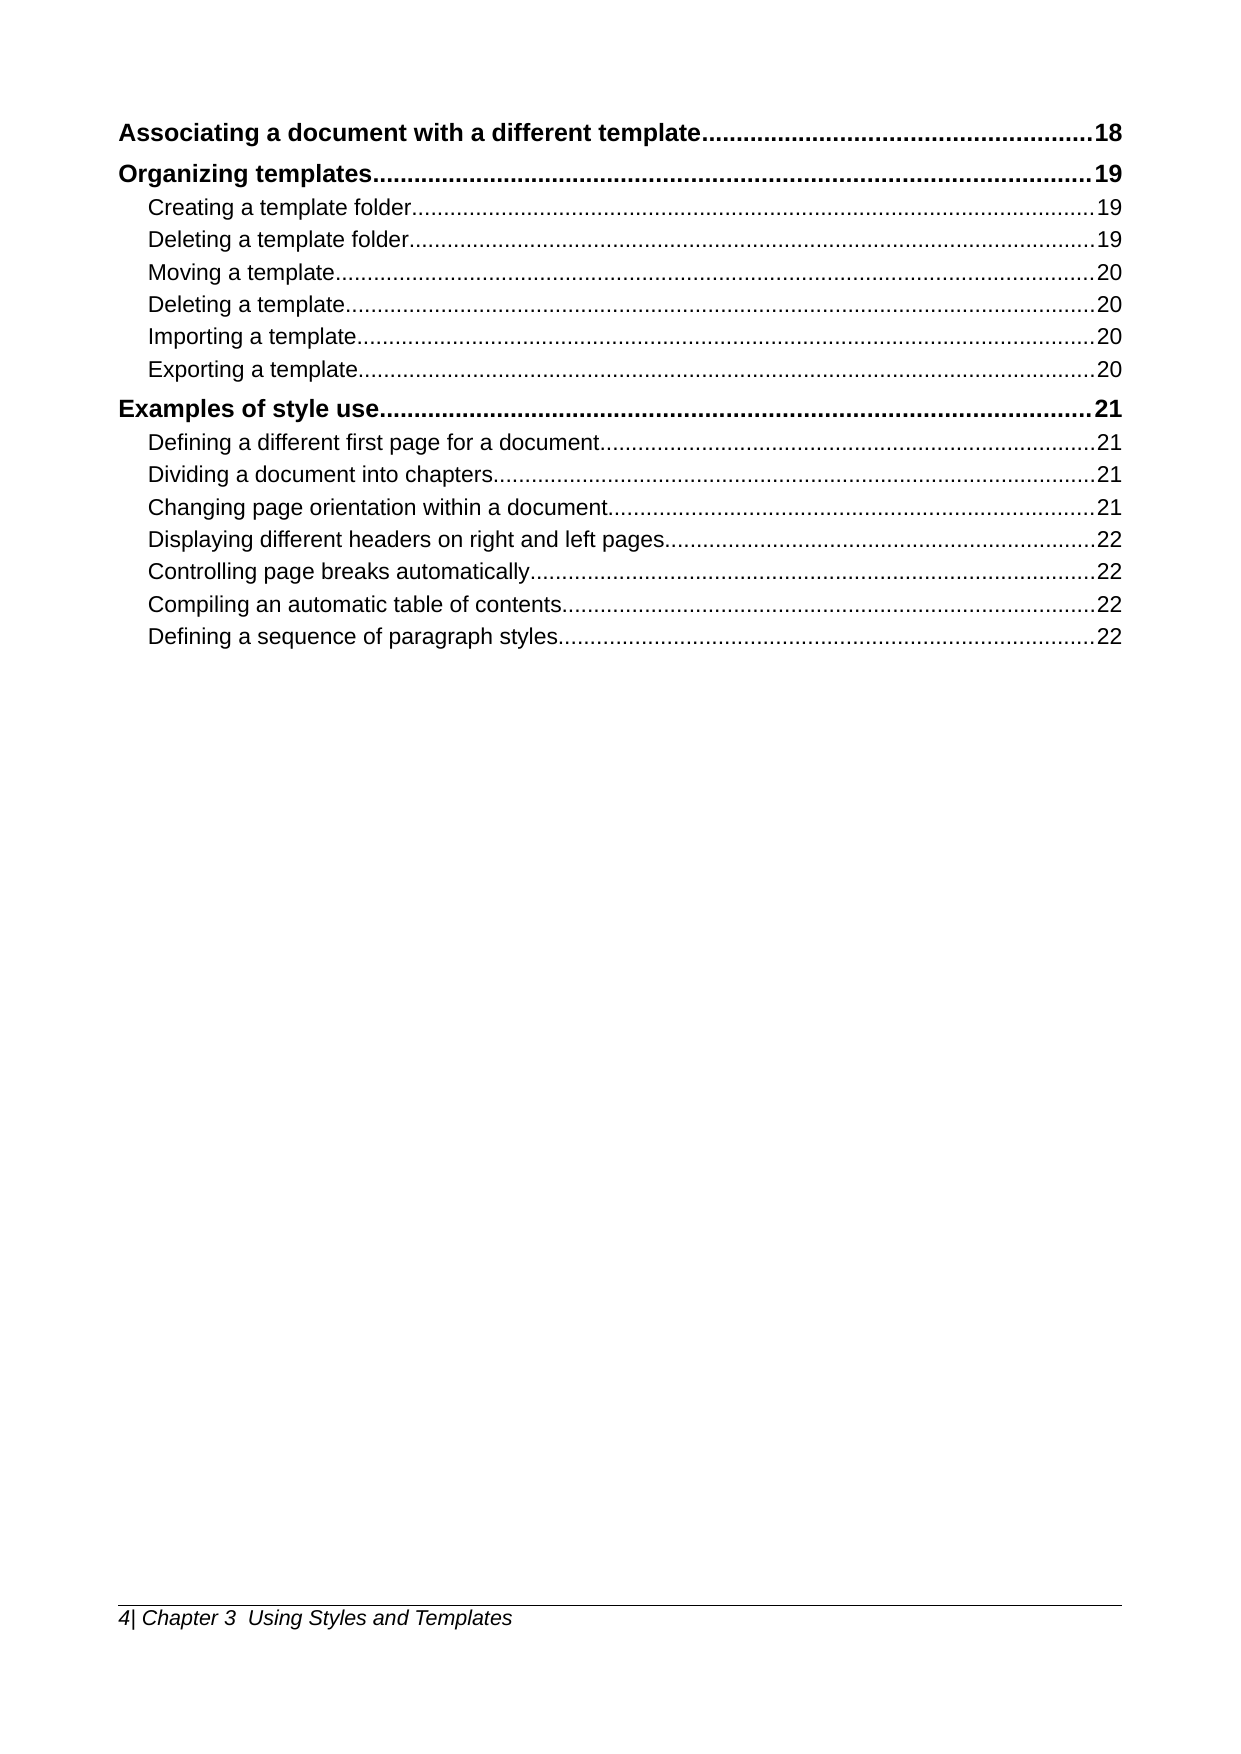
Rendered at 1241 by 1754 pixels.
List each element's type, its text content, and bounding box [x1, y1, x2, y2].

text Defining a sequence of paragraph styles 22 [148, 623, 1122, 649]
text Associating a document with a different template 18 [118, 118, 1122, 147]
text Changing page orientation within a document 21 [148, 493, 1122, 520]
text Deleting a template 20 [148, 291, 1122, 317]
text Examples of style use 21 [118, 394, 1122, 423]
text Organizing templates 19 [118, 159, 1122, 188]
text Defining a different first page for a document 21 [148, 429, 1122, 455]
text Controlling page breaks automatically 22 [148, 558, 1122, 585]
text Dividing a document into chapters 21 [148, 461, 1122, 487]
text Moving a template 20 [148, 258, 1122, 285]
text Compiling an automatic table of contents 22 [148, 591, 1122, 617]
text Deleting a template folder 19 [148, 226, 1122, 252]
text Creating a template folder 19 [148, 194, 1122, 220]
text Importing a template 20 [148, 323, 1122, 349]
text Exporting a template 20 [148, 356, 1122, 382]
text Displaying different headers on right and left pages 22 [148, 526, 1122, 552]
